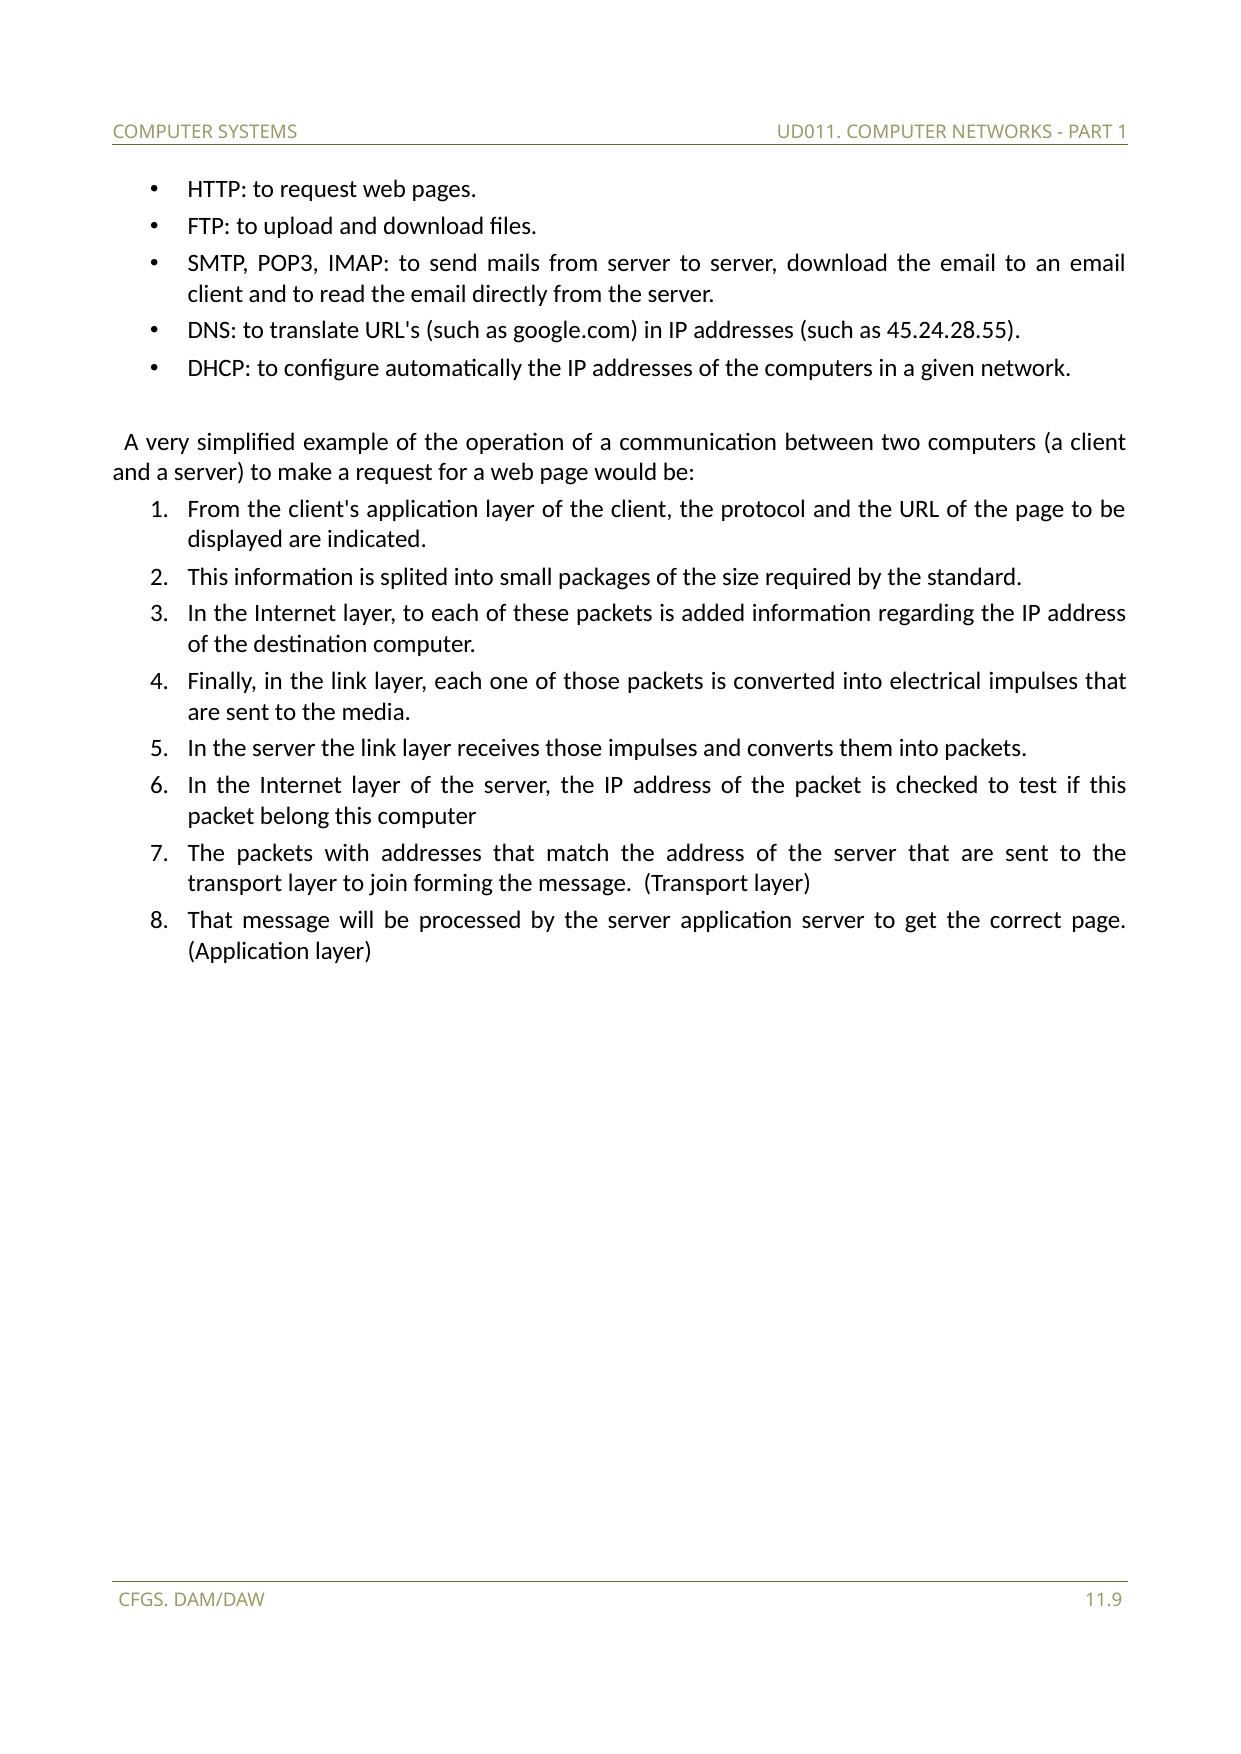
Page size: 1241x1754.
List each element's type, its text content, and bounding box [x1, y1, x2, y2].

text A very simplified example of the operation of a communication between two computers (a client and a server) to make a request for a web page would be: [112, 426, 1128, 487]
list From the client's application layer of the client, the protocol and the URL of the page to be displayed are indicated. [150, 493, 1128, 554]
list HTTP: to request web pages. [150, 173, 1128, 204]
list Finally, in the link layer, each one of those packets is converted into electrical impulses that are sent to the media. [150, 665, 1128, 726]
list The packets with addresses that match the address of the server that are sent to the transport layer to join forming the message. (Transport layer) [150, 837, 1128, 898]
list DHCP: to configure automatically the IP addresses of the computers in a given network. [150, 352, 1128, 382]
list In the Internet layer of the server, the IP address of the packet is checked to test if this packet belong this computer [150, 769, 1128, 831]
list DNS: to translate URL's (such as google.com) in IP addresses (such as 45.24.28.55). [150, 315, 1128, 345]
list That message will be processed by the server application server to get the correct page. (Application layer) [150, 904, 1128, 966]
list SMTP, POP3, IMAP: to send mails from server to server, download the email to an email client and to read the email directly from the server. [150, 247, 1128, 308]
list In the Internet layer, to each of these packets is added information regarding the IP address of the destination computer. [150, 598, 1128, 659]
list FTP: to upload and download files. [150, 210, 1128, 241]
list In the server the link layer receives those impulses and converts them into packets. [150, 733, 1128, 763]
list This information is splited into small packages of the size required by the standard. [150, 561, 1128, 591]
